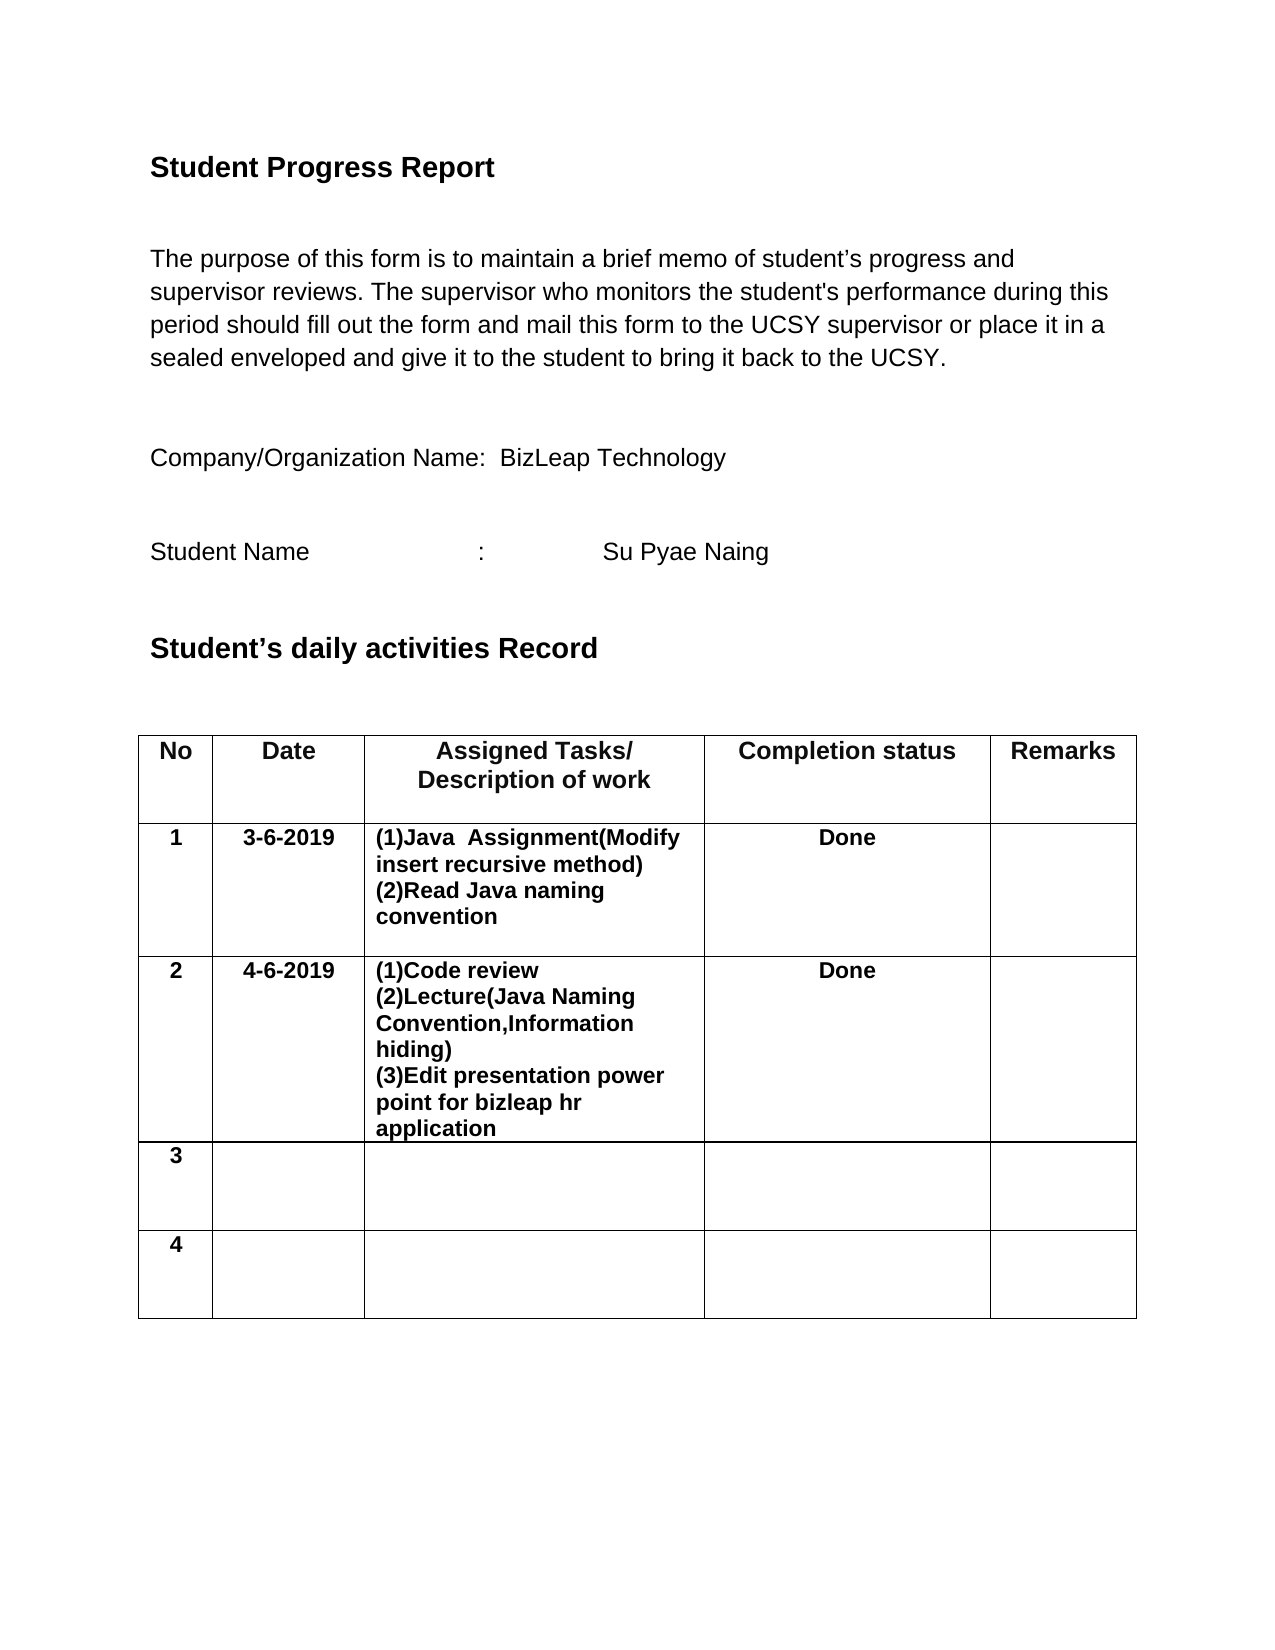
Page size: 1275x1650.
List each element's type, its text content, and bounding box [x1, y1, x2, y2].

table_cell [365, 1143, 704, 1230]
table_cell [991, 1143, 1136, 1230]
table_cell Done [705, 824, 990, 956]
text Student’s daily activities Record [150, 631, 1125, 664]
table_cell [705, 1231, 990, 1318]
table_cell 3-6-2019 [213, 824, 364, 956]
table_cell [991, 824, 1136, 956]
table_cell [705, 1143, 990, 1230]
table_cell Done [705, 957, 990, 1141]
table_cell 4-6-2019 [213, 957, 364, 1141]
table_cell 2 [139, 957, 212, 1141]
table_cell 4 [139, 1231, 212, 1318]
table_cell (1)Code review (2)Lecture(Java Naming Convention,Information hiding) (3)Edit presentation power point for bizleap hr application [365, 957, 704, 1141]
table_header Remarks [991, 736, 1136, 823]
text Student Progress Report [150, 150, 1125, 183]
table_cell [213, 1143, 364, 1230]
table_cell [365, 1231, 704, 1318]
table_cell [991, 957, 1136, 1141]
table_cell 1 [139, 824, 212, 956]
table_cell (1)Java Assignment(Modify insert recursive method) (2)Read Java naming convention [365, 824, 704, 956]
table_header Date [213, 736, 364, 823]
table_header Completion status [705, 736, 990, 823]
table_cell [213, 1231, 364, 1318]
table_header No [139, 736, 212, 823]
text Student Name : Su Pyae Naing [150, 537, 1125, 566]
table_header Assigned Tasks/ Description of work [365, 736, 704, 823]
text The purpose of this form is to maintain a brief memo of student’s progress and supervisor reviews. The supervisor who monitors the student's performance during this period should fill out the form and mail this form to the UCSY supervisor or place it in a sealed enveloped and give it to the student to bring it back to the UCSY. [150, 244, 1125, 372]
text Company/Organization Name: BizLeap Technology [150, 443, 1125, 471]
table_cell [991, 1231, 1136, 1318]
table_cell 3 [139, 1143, 212, 1230]
